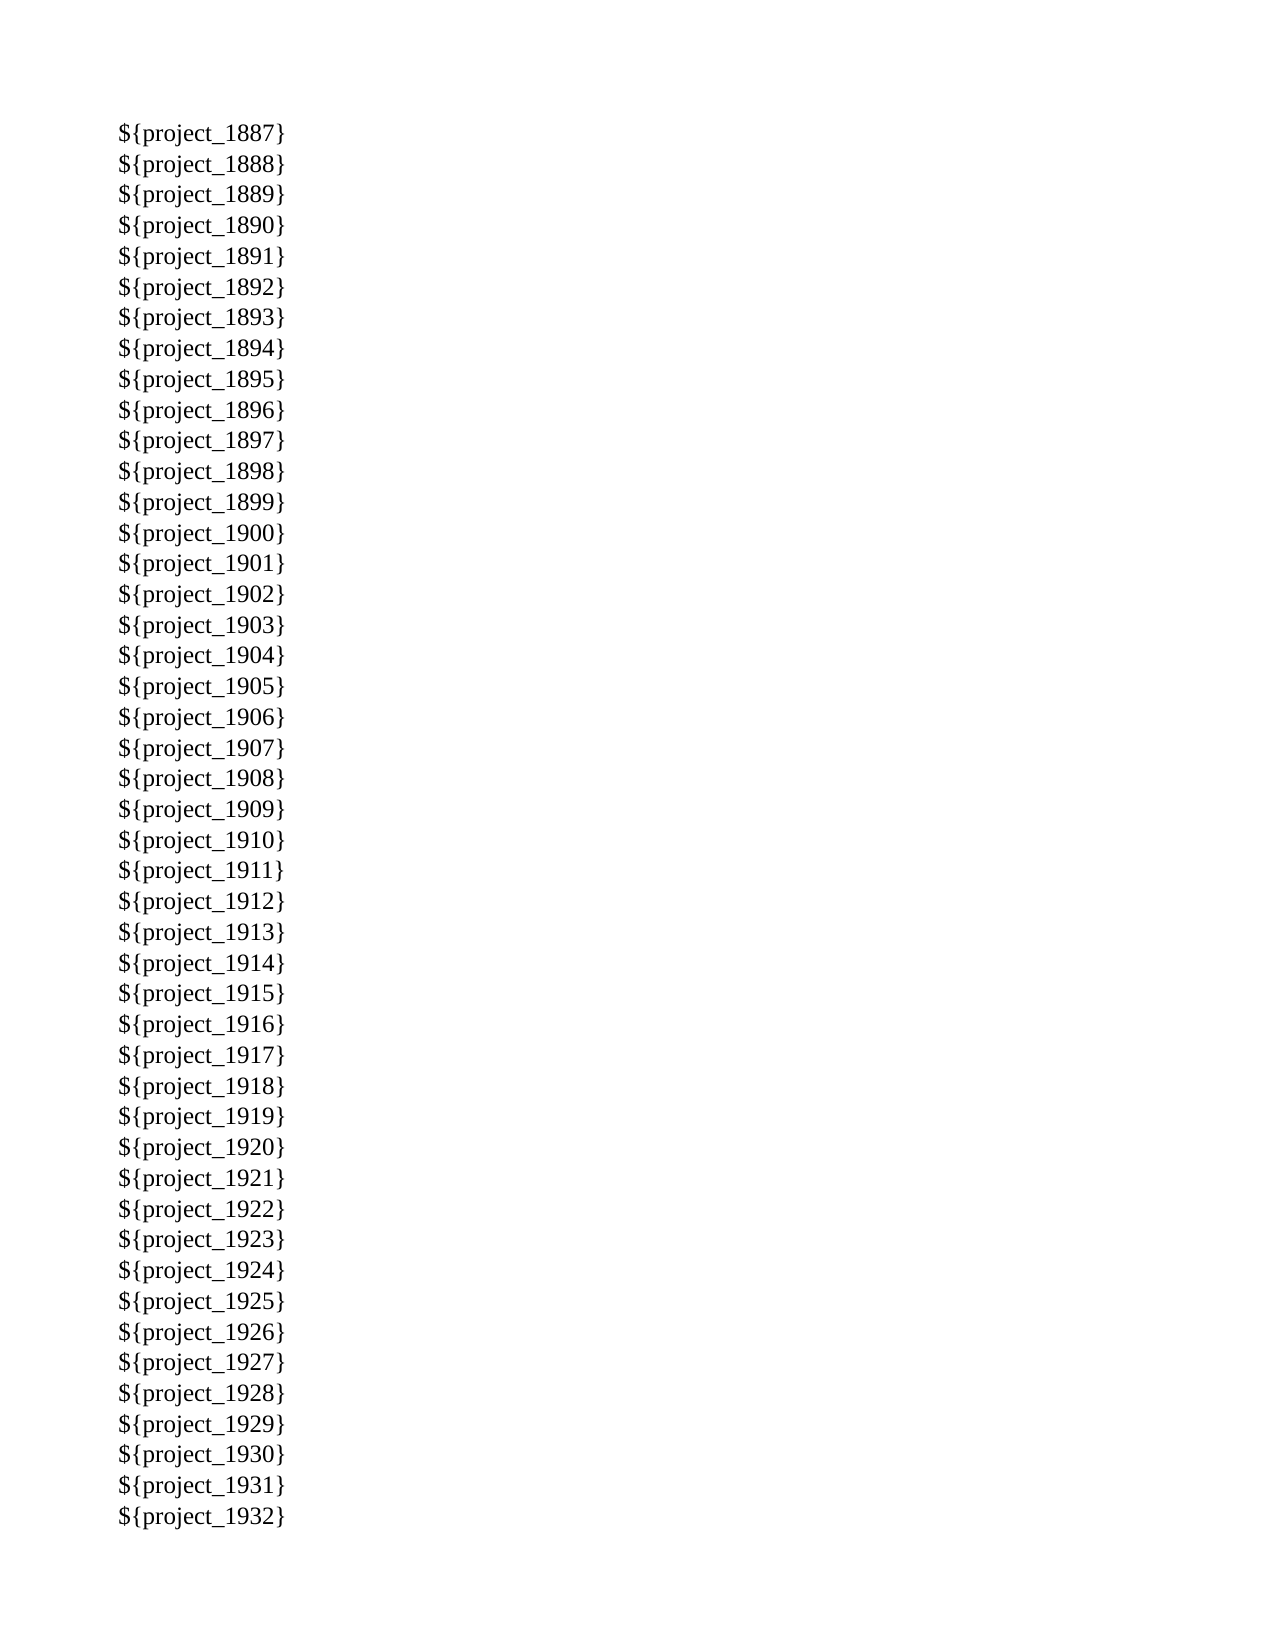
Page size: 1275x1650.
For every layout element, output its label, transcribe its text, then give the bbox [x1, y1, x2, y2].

text ${project_1914} [118, 948, 1157, 977]
text ${project_1904} [118, 641, 1157, 669]
text ${project_1901} [118, 548, 1157, 577]
text ${project_1929} [118, 1409, 1157, 1437]
text ${project_1907} [118, 733, 1157, 761]
text ${project_1932} [118, 1501, 1157, 1530]
text ${project_1911} [118, 856, 1157, 884]
text ${project_1917} [118, 1040, 1157, 1069]
text ${project_1890} [118, 210, 1157, 239]
text ${project_1887} [118, 118, 1157, 147]
text ${project_1909} [118, 794, 1157, 823]
text ${project_1918} [118, 1071, 1157, 1099]
text ${project_1930} [118, 1439, 1157, 1468]
text ${project_1889} [118, 179, 1157, 208]
text ${project_1899} [118, 487, 1157, 516]
text ${project_1927} [118, 1347, 1157, 1376]
text ${project_1903} [118, 610, 1157, 638]
text ${project_1888} [118, 149, 1157, 178]
text ${project_1895} [118, 364, 1157, 393]
text ${project_1919} [118, 1101, 1157, 1130]
text ${project_1891} [118, 241, 1157, 270]
text ${project_1928} [118, 1378, 1157, 1407]
text ${project_1908} [118, 763, 1157, 792]
text ${project_1892} [118, 272, 1157, 301]
text ${project_1893} [118, 302, 1157, 331]
text ${project_1916} [118, 1009, 1157, 1038]
text ${project_1906} [118, 702, 1157, 731]
text ${project_1923} [118, 1224, 1157, 1253]
text ${project_1922} [118, 1194, 1157, 1222]
text ${project_1896} [118, 395, 1157, 423]
text ${project_1902} [118, 579, 1157, 608]
text ${project_1897} [118, 425, 1157, 454]
text ${project_1915} [118, 978, 1157, 1007]
text ${project_1910} [118, 825, 1157, 854]
text ${project_1926} [118, 1317, 1157, 1345]
text ${project_1912} [118, 886, 1157, 915]
text ${project_1898} [118, 456, 1157, 485]
text ${project_1921} [118, 1163, 1157, 1192]
text ${project_1913} [118, 917, 1157, 946]
text ${project_1925} [118, 1286, 1157, 1314]
text ${project_1894} [118, 333, 1157, 362]
text ${project_1920} [118, 1132, 1157, 1161]
text ${project_1924} [118, 1255, 1157, 1284]
text ${project_1900} [118, 518, 1157, 546]
text ${project_1905} [118, 671, 1157, 700]
text ${project_1931} [118, 1470, 1157, 1499]
